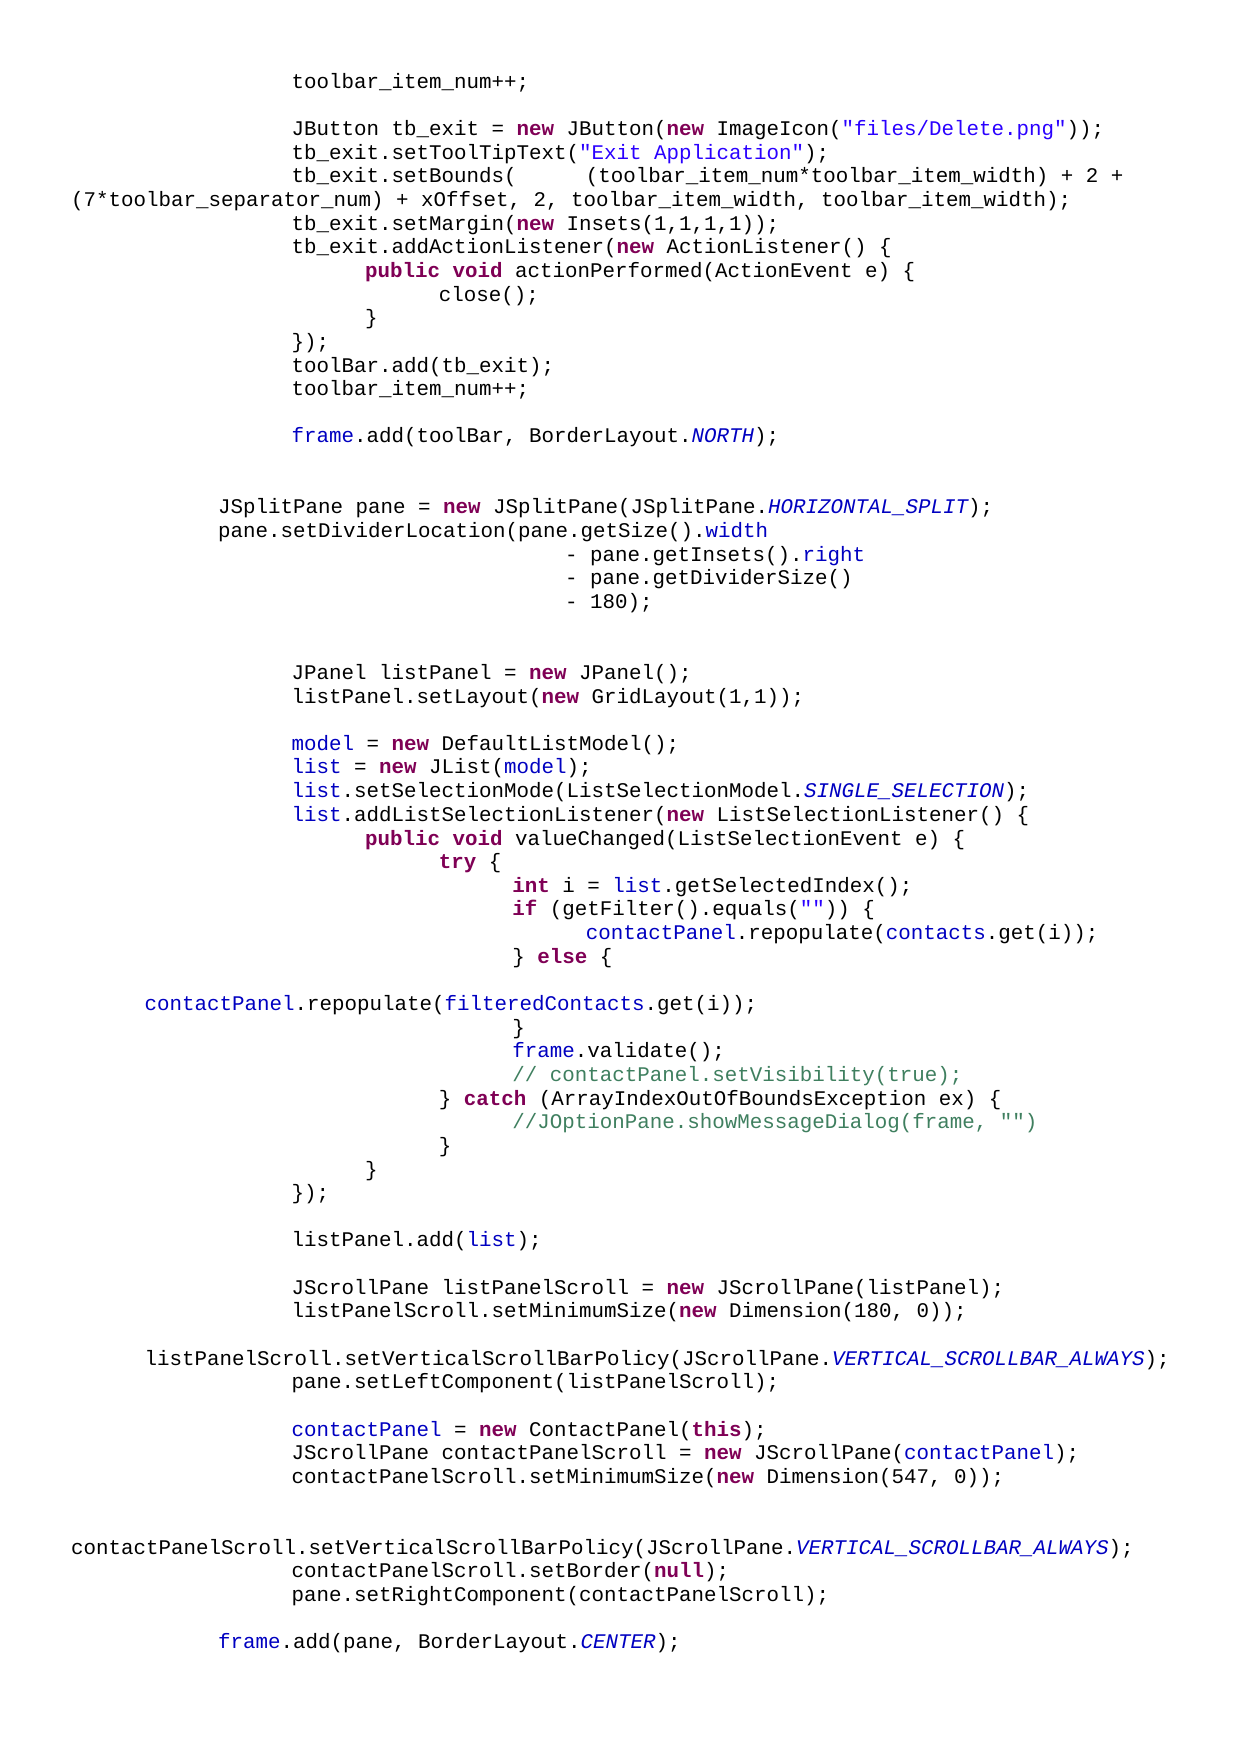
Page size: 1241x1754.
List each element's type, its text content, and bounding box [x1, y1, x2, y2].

text pane.setLeftComponent(listPanelScroll); [71, 1371, 1169, 1395]
text listPanel.setLayout(new GridLayout(1,1)); [71, 686, 1169, 709]
text - 180); [71, 591, 1169, 615]
text listPanel.add(list); [71, 1229, 1169, 1253]
text } [71, 1135, 1169, 1158]
text - pane.getInsets().right [71, 544, 1169, 567]
text int i = list.getSelectedIndex(); [71, 875, 1169, 898]
text JButton tb_exit = new JButton(new ImageIcon("files/Delete.png")); [71, 118, 1169, 142]
text JSplitPane pane = new JSplitPane(JSplitPane.HORIZONTAL_SPLIT); [71, 496, 1169, 520]
text contactPanelScroll.setBorder(null); [71, 1561, 1169, 1584]
text tb_exit.setBounds( (toolbar_item_num*toolbar_item_width) + 2 + (7*toolbar_separator_num) + xOffset, 2, toolbar_item_width, toolbar_item_width); [71, 165, 1169, 213]
text } [71, 1017, 1169, 1040]
text public void actionPerformed(ActionEvent e) { [71, 260, 1169, 284]
text frame.validate(); [71, 1040, 1169, 1064]
text contactPanel.repopulate(contacts.get(i)); [71, 922, 1169, 946]
text // contactPanel.setVisibility(true); [71, 1064, 1169, 1088]
text }); [71, 1182, 1169, 1206]
text }); [71, 331, 1169, 354]
text contactPanel = new ContactPanel(this); [71, 1419, 1169, 1442]
text list.addListSelectionListener(new ListSelectionListener() { [71, 804, 1169, 827]
text if (getFilter().equals("")) { [71, 898, 1169, 922]
text public void valueChanged(ListSelectionEvent e) { [71, 827, 1169, 851]
text tb_exit.setToolTipText("Exit Application"); [71, 142, 1169, 165]
text contactPanelScroll.setMinimumSize(new Dimension(547, 0)); [71, 1466, 1169, 1489]
text listPanelScroll.setMinimumSize(new Dimension(180, 0)); [71, 1300, 1169, 1324]
text toolBar.add(tb_exit); [71, 354, 1169, 378]
text contactPanelScroll.setVerticalScrollBarPolicy(JScrollPane.VERTICAL_SCROLLBAR_ALWAYS); [71, 1489, 1169, 1561]
text //JOptionPane.showMessageDialog(frame, "") [71, 1111, 1169, 1135]
text list = new JList(model); [71, 757, 1169, 780]
text tb_exit.addActionListener(new ActionListener() { [71, 236, 1169, 260]
text frame.add(pane, BorderLayout.CENTER); [71, 1631, 1169, 1655]
text toolbar_item_num++; [71, 378, 1169, 402]
text toolbar_item_num++; [71, 71, 1169, 94]
text list.setSelectionMode(ListSelectionModel.SINGLE_SELECTION); [71, 780, 1169, 804]
text pane.setRightComponent(contactPanelScroll); [71, 1584, 1169, 1608]
text } [71, 1158, 1169, 1182]
text frame.add(toolBar, BorderLayout.NORTH); [71, 426, 1169, 449]
text model = new DefaultListModel(); [71, 733, 1169, 757]
text contactPanel.repopulate(filteredContacts.get(i)); [71, 969, 1169, 1017]
text close(); [71, 284, 1169, 307]
text listPanelScroll.setVerticalScrollBarPolicy(JScrollPane.VERTICAL_SCROLLBAR_ALWAYS); [71, 1324, 1169, 1371]
text } [71, 307, 1169, 331]
text JScrollPane listPanelScroll = new JScrollPane(listPanel); [71, 1277, 1169, 1300]
text } catch (ArrayIndexOutOfBoundsException ex) { [71, 1088, 1169, 1111]
text } else { [71, 946, 1169, 969]
text - pane.getDividerSize() [71, 567, 1169, 591]
text pane.setDividerLocation(pane.getSize().width [71, 520, 1169, 544]
text JScrollPane contactPanelScroll = new JScrollPane(contactPanel); [71, 1442, 1169, 1466]
text tb_exit.setMargin(new Insets(1,1,1,1)); [71, 213, 1169, 236]
text JPanel listPanel = new JPanel(); [71, 662, 1169, 686]
text try { [71, 851, 1169, 875]
